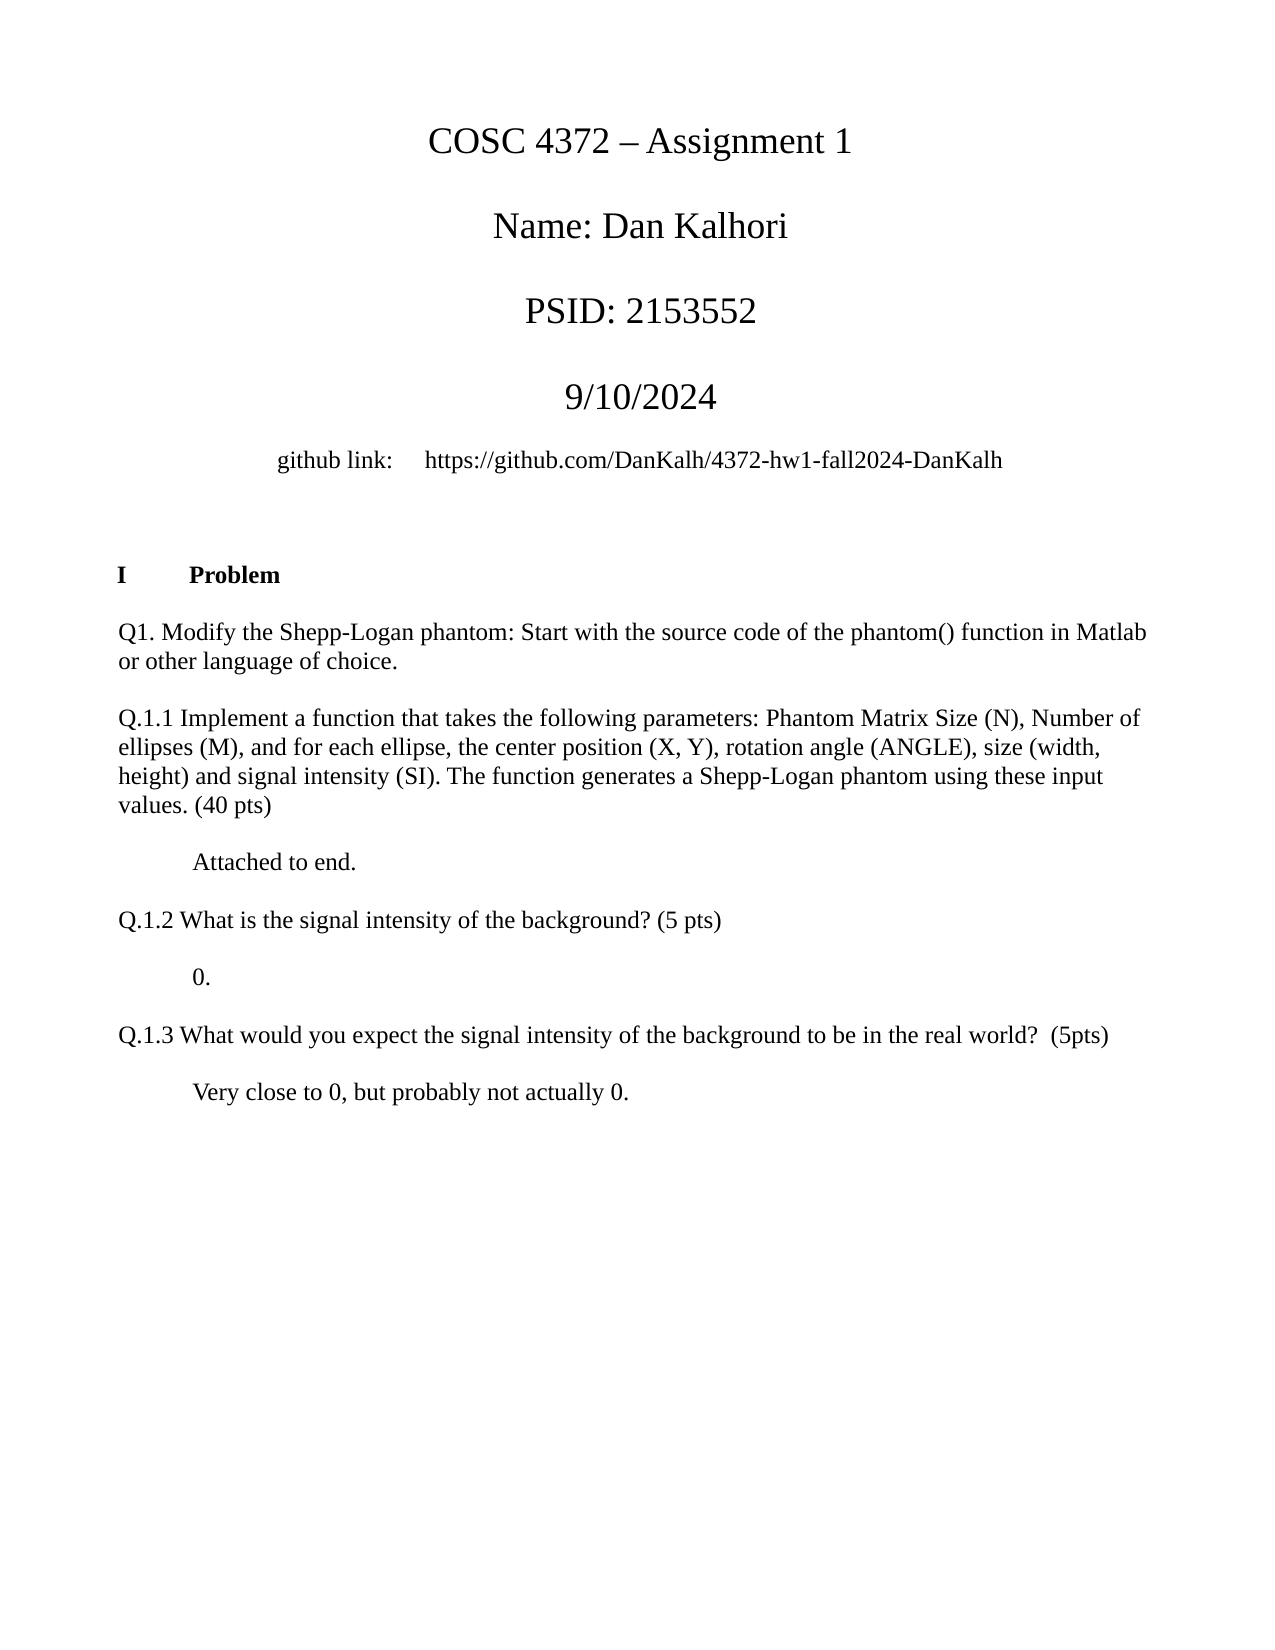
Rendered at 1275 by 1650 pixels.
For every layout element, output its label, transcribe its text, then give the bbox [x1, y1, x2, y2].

text Q.1.2 What is the signal intensity of the background? (5 pts) [118, 905, 1157, 933]
text Q.1.3 What would you expect the signal intensity of the background to be in the real world? (5pts) [118, 1020, 1157, 1048]
text github link: https://github.com/DanKalh/4372-hw1-fall2024-DanKalh [123, 445, 1157, 474]
text Name: Dan Kalhori [124, 203, 1157, 247]
text 0. [118, 962, 1157, 991]
text Q.1.1 Implement a function that takes the following parameters: Phantom Matrix Size (N), Number of ellipses (M), and for each ellipse, the center position (X, Y), rotation angle (ANGLE), size (width, height) and signal intensity (SI). The function generates a Shepp-Logan phantom using these input values. (40 pts) [118, 703, 1157, 818]
text I Problem [117, 560, 1157, 588]
text PSID: 2153552 [124, 289, 1157, 332]
text COSC 4372 – Assignment 1 [124, 118, 1157, 161]
text Very close to 0, but probably not actually 0. [118, 1077, 1157, 1106]
text Q1. Modify the Shepp-Logan phantom: Start with the source code of the phantom() function in Matlab or other language of choice. [118, 617, 1157, 675]
text Attached to end. [118, 847, 1157, 876]
text 9/10/2024 [124, 374, 1157, 417]
